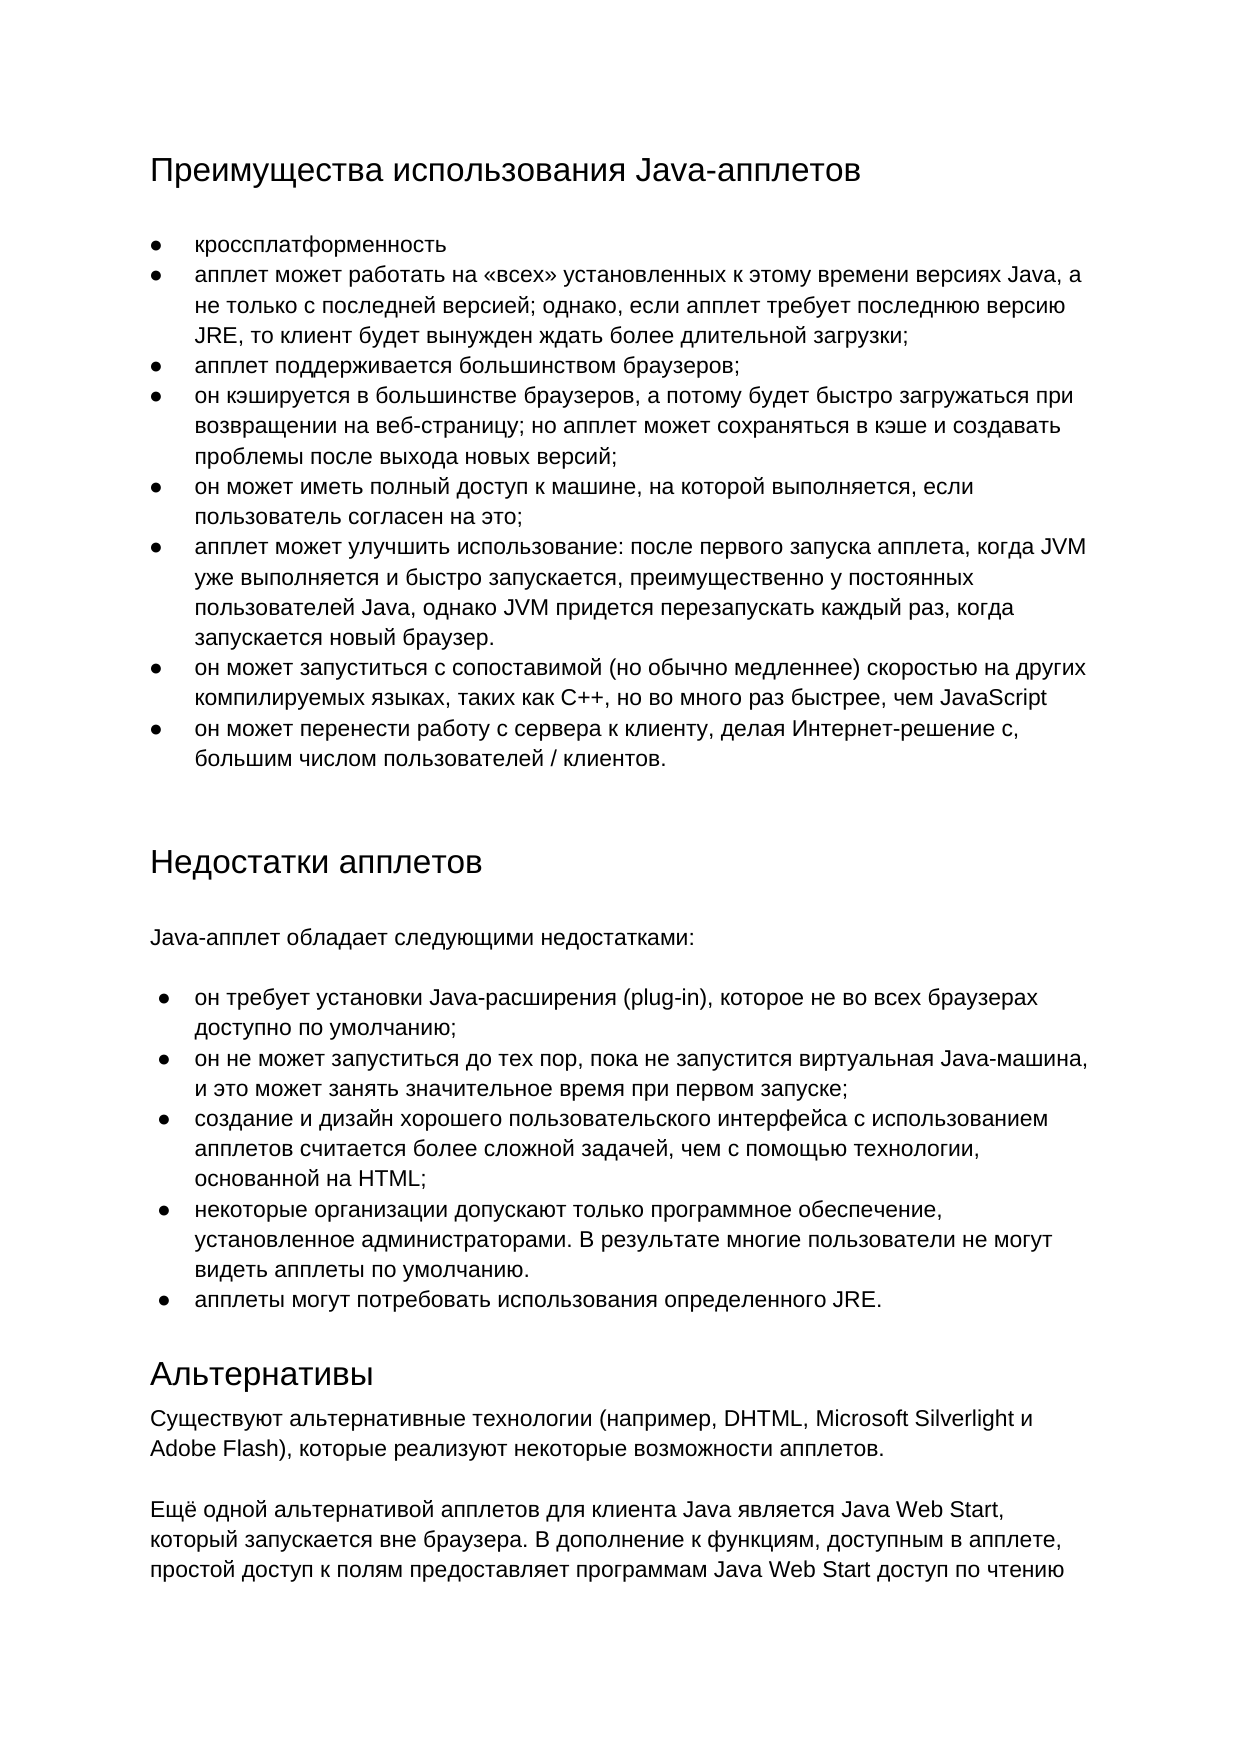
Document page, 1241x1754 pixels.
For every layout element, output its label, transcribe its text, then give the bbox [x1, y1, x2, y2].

text Существуют альтернативные технологии (например, DHTML, Microsoft Silverlight и Adobe Flash), которые реализуют некоторые возможности апплетов. [150, 1405, 1090, 1461]
list он может запуститься с сопоставимой (но обычно медленнее) скоростью на других компилируемых языках, таких как C++, но во много раз быстрее, чем JavaScript [149, 654, 1090, 711]
text Ещё одной альтернативой апплетов для клиента Java является Java Web Start, который запускается вне браузера. В дополнение к функциям, доступным в апплете, простой доступ к полям предоставляет программам Java Web Start доступ по чтению [150, 1496, 1090, 1582]
text Java-апплет обладает следующими недостатками: [150, 924, 1090, 950]
list апплет поддерживается большинством браузеров; [149, 352, 1090, 378]
list некоторые организации допускают только программное обеспечение, установленное администраторами. В результате многие пользователи не могут видеть апплеты по умолчанию. [157, 1196, 1090, 1282]
list он кэшируется в большинстве браузеров, а потому будет быстро загружаться при возвращении на веб-страницу; но апплет может сохраняться в кэше и создавать проблемы после выхода новых версий; [149, 382, 1090, 469]
list он не может запуститься до тех пор, пока не запустится виртуальная Java-машина, и это может занять значительное время при первом запуске; [157, 1044, 1090, 1101]
list он может перенести работу с сервера к клиенту, делая Интернет-решение с, большим числом пользователей / клиентов. [149, 714, 1090, 771]
list создание и дизайн хорошего пользовательского интерфейса с использованием апплетов считается более сложной задачей, чем с помощью технологии, основанной на HTML; [157, 1105, 1090, 1192]
list апплеты могут потребовать использования определенного JRE. [157, 1286, 1090, 1313]
list он может иметь полный доступ к машине, на которой выполняется, если пользователь согласен на это; [149, 473, 1090, 529]
list кроссплатформенность [149, 231, 1090, 257]
list апплет может работать на «всех» установленных к этому времени версиях Java, а не только с последней версией; однако, если апплет требует последнюю версию JRE, то клиент будет вынужден ждать более длительной загрузки; [149, 261, 1090, 348]
subtitle Преимущества использования Java-апплетов [150, 150, 1090, 188]
subtitle Альтернативы [150, 1354, 1090, 1392]
list он требует установки Java-расширения (plug-in), которое не во всех браузерах доступно по умолчанию; [157, 984, 1090, 1041]
list апплет может улучшить использование: после первого запуска апплета, когда JVM уже выполняется и быстро запускается, преимущественно у постоянных пользователей Java, однако JVM придется перезапускать каждый раз, когда запускается новый браузер. [149, 533, 1090, 650]
subtitle Недостатки апплетов [150, 843, 1090, 881]
